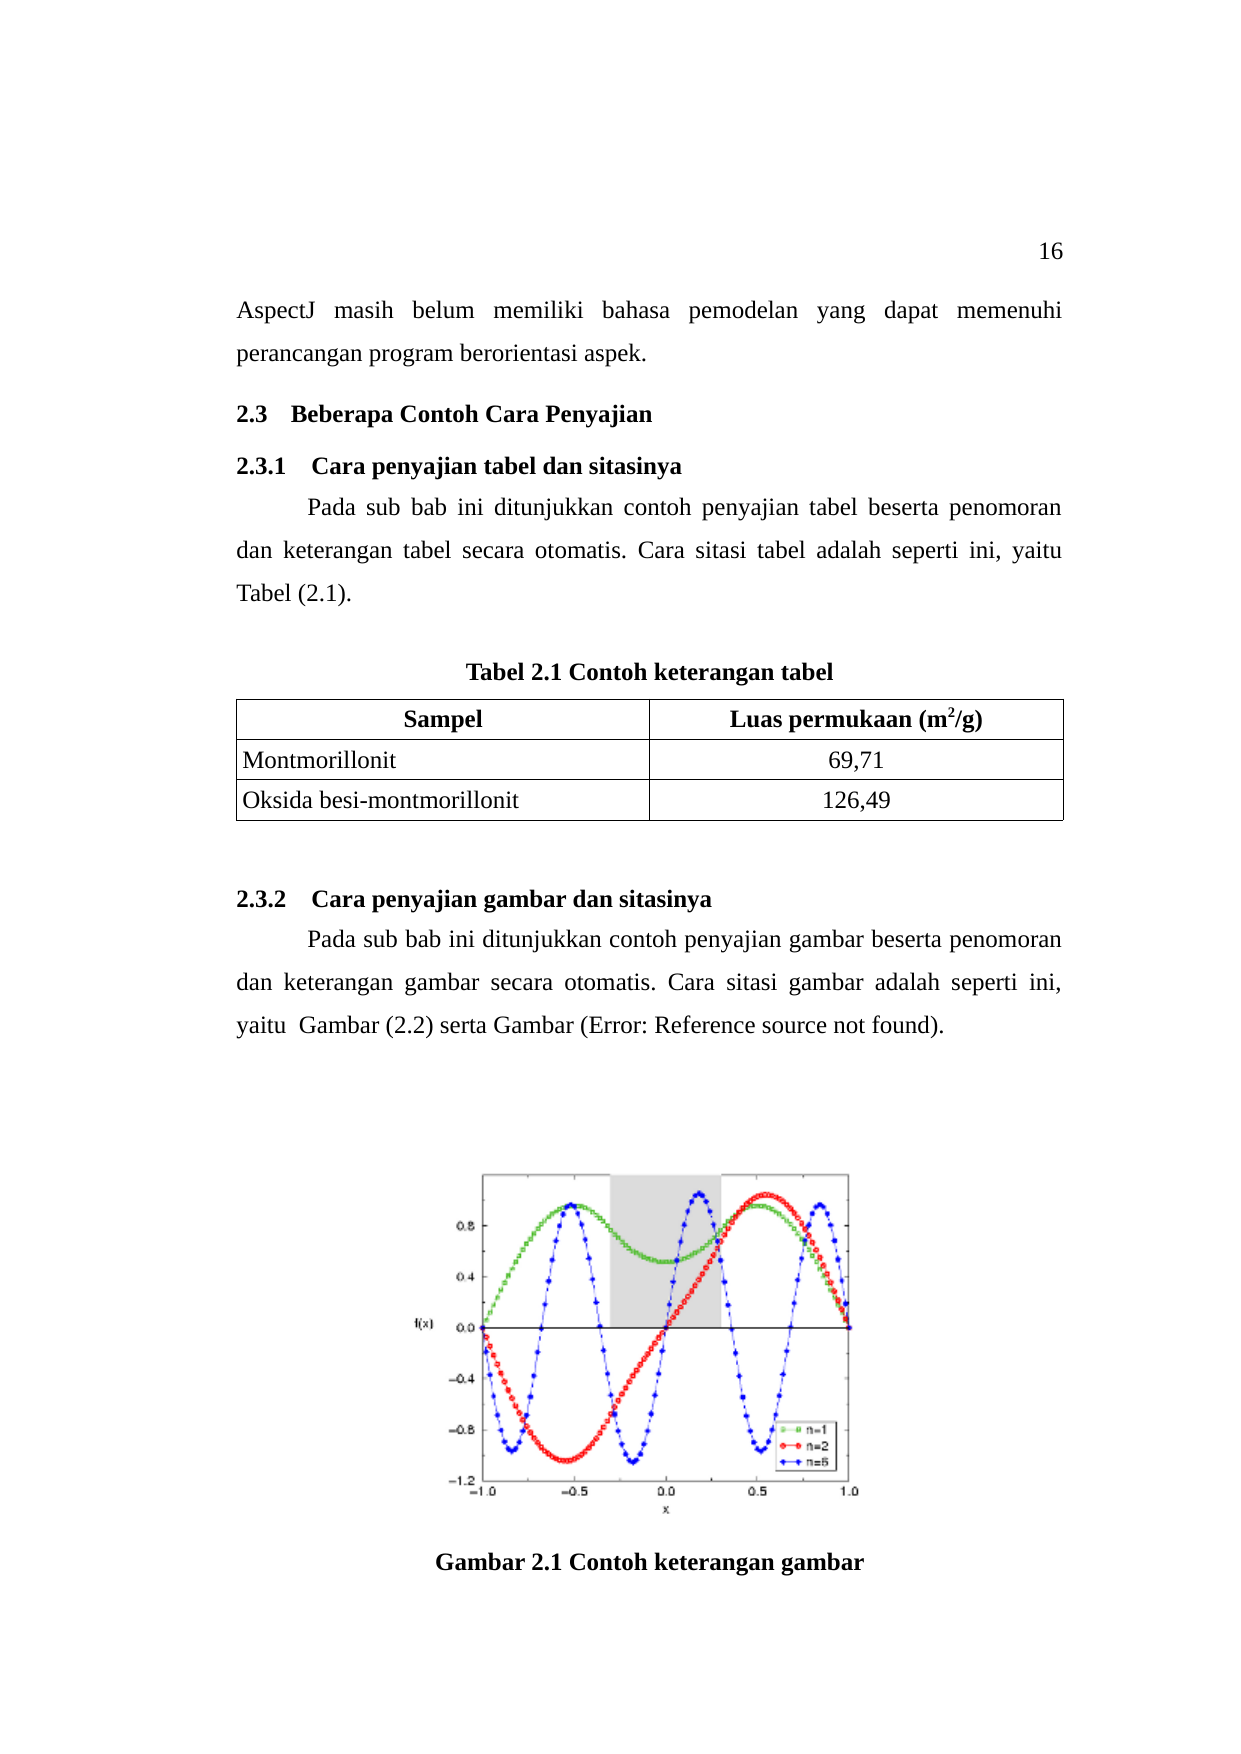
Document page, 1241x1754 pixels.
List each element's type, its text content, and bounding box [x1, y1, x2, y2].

table_cell 69,71 [650, 740, 1063, 779]
table_cell Oksida besi-montmorillonit [237, 780, 649, 819]
text Pada sub bab ini ditunjukkan contoh penyajian tabel beserta penomoran dan keterangan tabel secara otomatis. Cara sitasi tabel adalah seperti ini, yaitu Tabel (2.1). [236, 492, 1063, 607]
table_header Sampel [237, 700, 649, 739]
text Tabel 2.1 Contoh keterangan tabel [236, 657, 1063, 686]
text Gambar 2.1 Contoh keterangan gambar [404, 1547, 895, 1575]
table_cell Montmorillonit [237, 740, 649, 779]
picture [404, 1138, 895, 1547]
subtitle Cara penyajian gambar dan sitasinya [236, 884, 1063, 912]
subtitle Cara penyajian tabel dan sitasinya [236, 451, 1063, 480]
text Pada sub bab ini ditunjukkan contoh penyajian gambar beserta penomoran dan keterangan gambar secara otomatis. Cara sitasi gambar adalah seperti ini, yaitu Gambar (2.2) serta Gambar (Error: Reference source not found). [236, 924, 1063, 1039]
table_header Luas permukaan (m2/g) [650, 700, 1063, 739]
text AspectJ masih belum memiliki bahasa pemodelan yang dapat memenuhi perancangan program berorientasi aspek. [236, 295, 1063, 367]
table_cell 126,49 [650, 780, 1063, 819]
subtitle Beberapa contoh cara penyajian [236, 399, 1063, 428]
